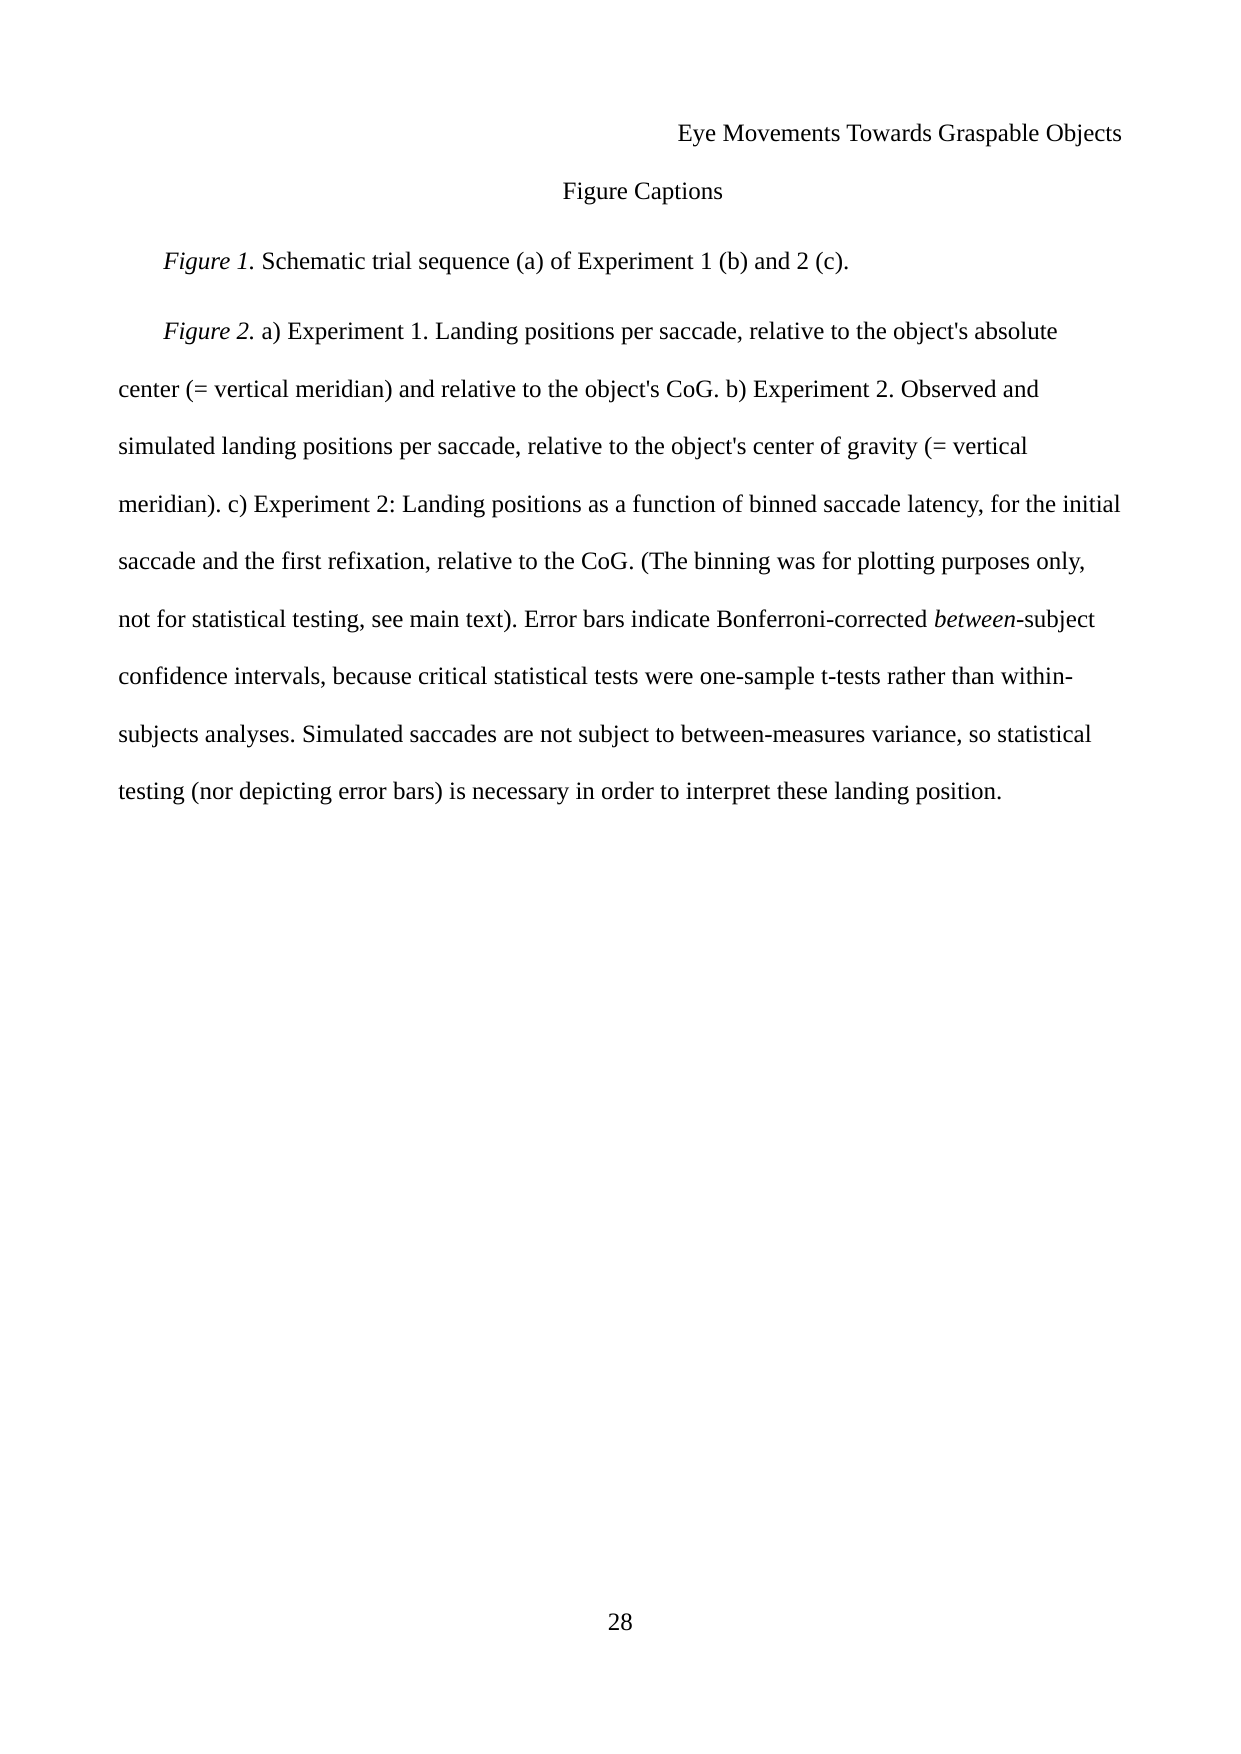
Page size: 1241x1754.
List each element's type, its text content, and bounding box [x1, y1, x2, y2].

text Figure 2. a) Experiment 1. Landing positions per saccade, relative to the object's absolute center (= vertical meridian) and relative to the object's CoG. b) Experiment 2. Observed and simulated landing positions per saccade, relative to the object's center of gravity (= vertical meridian). c) Experiment 2: Landing positions as a function of binned saccade latency, for the initial saccade and the first refixation, relative to the CoG. (The binning was for plotting purposes only, not for statistical testing, see main text). Error bars indicate Bonferroni-corrected between-subject confidence intervals, because critical statistical tests were one-sample t-tests rather than within-subjects analyses. Simulated saccades are not subject to between-measures variance, so statistical testing (nor depicting error bars) is necessary in order to interpret these landing position. [118, 316, 1122, 805]
text Figure Captions [118, 176, 1122, 205]
text Figure 1. Schematic trial sequence (a) of Experiment 1 (b) and 2 (c). [118, 246, 1122, 275]
